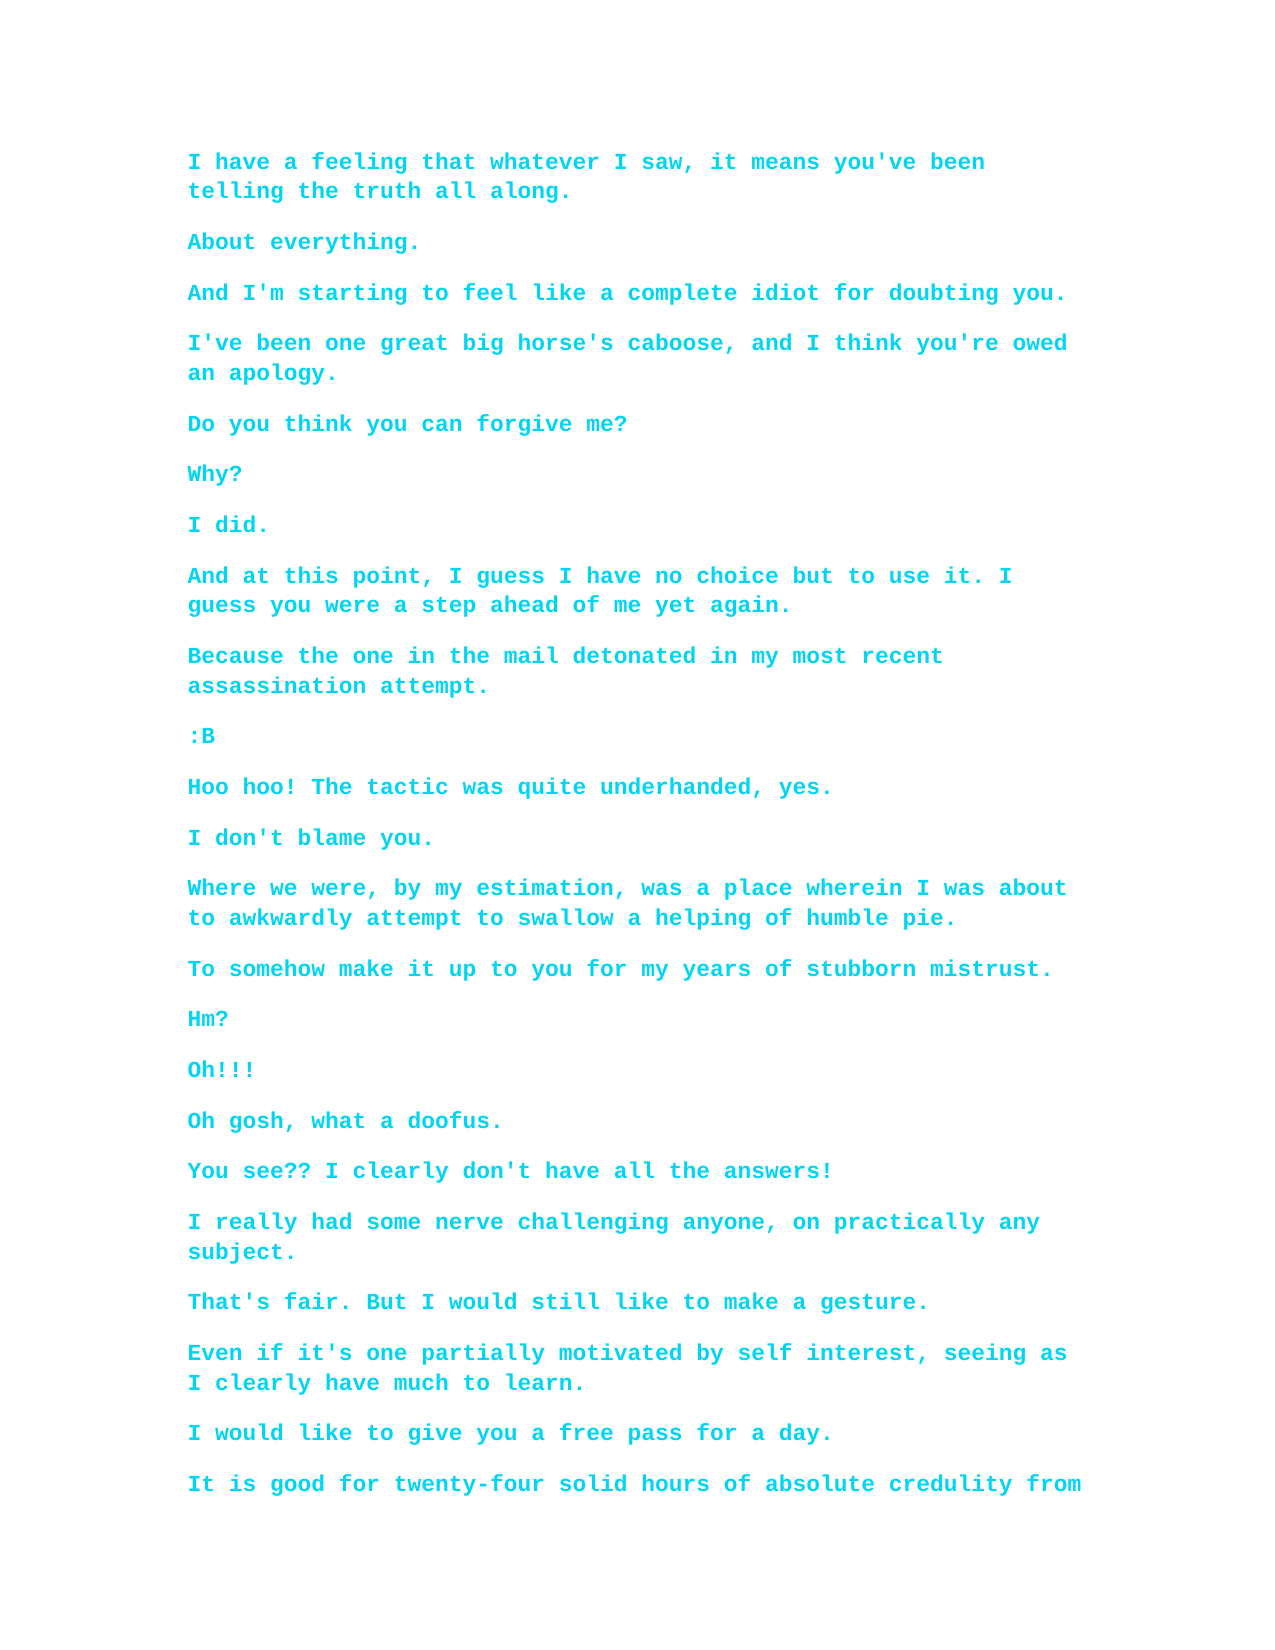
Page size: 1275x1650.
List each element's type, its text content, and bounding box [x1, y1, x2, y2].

text I've been one great big horse's caboose, and I think you're owed an apology. [187, 332, 1087, 387]
text Do you think you can forgive me? [187, 412, 1087, 438]
text Hm? [187, 1008, 1087, 1034]
text Oh gosh, what a doofus. [187, 1109, 1087, 1135]
text Because the one in the mail detonated in my most recent assassination attempt. [187, 644, 1087, 700]
text It is good for twenty-four solid hours of absolute credulity from [187, 1472, 1087, 1498]
text About everything. [187, 230, 1087, 256]
text I don't blame you. [187, 826, 1087, 852]
text I really had some nerve challenging anyone, on practically any subject. [187, 1210, 1087, 1266]
text Why? [187, 463, 1087, 489]
text I did. [187, 513, 1087, 539]
text I would like to give you a free pass for a day. [187, 1422, 1087, 1448]
text Oh!!! [187, 1058, 1087, 1084]
text I have a feeling that whatever I saw, it means you've been telling the truth all along. [187, 150, 1087, 206]
text To somehow make it up to you for my years of stubborn mistrust. [187, 957, 1087, 983]
text You see?? I clearly don't have all the answers! [187, 1159, 1087, 1186]
text Where we were, by my estimation, was a place wherein I was about to awkwardly attempt to swallow a helping of humble pie. [187, 877, 1087, 932]
text That's fair. But I would still like to make a gesture. [187, 1291, 1087, 1317]
text Even if it's one partially motivated by self interest, seeing as I clearly have much to learn. [187, 1341, 1087, 1397]
text :B [187, 725, 1087, 751]
text And I'm starting to feel like a complete idiot for doubting you. [187, 281, 1087, 307]
text Hoo hoo! The tactic was quite underhanded, yes. [187, 775, 1087, 801]
text And at this point, I guess I have no choice but to use it. I guess you were a step ahead of me yet again. [187, 564, 1087, 620]
